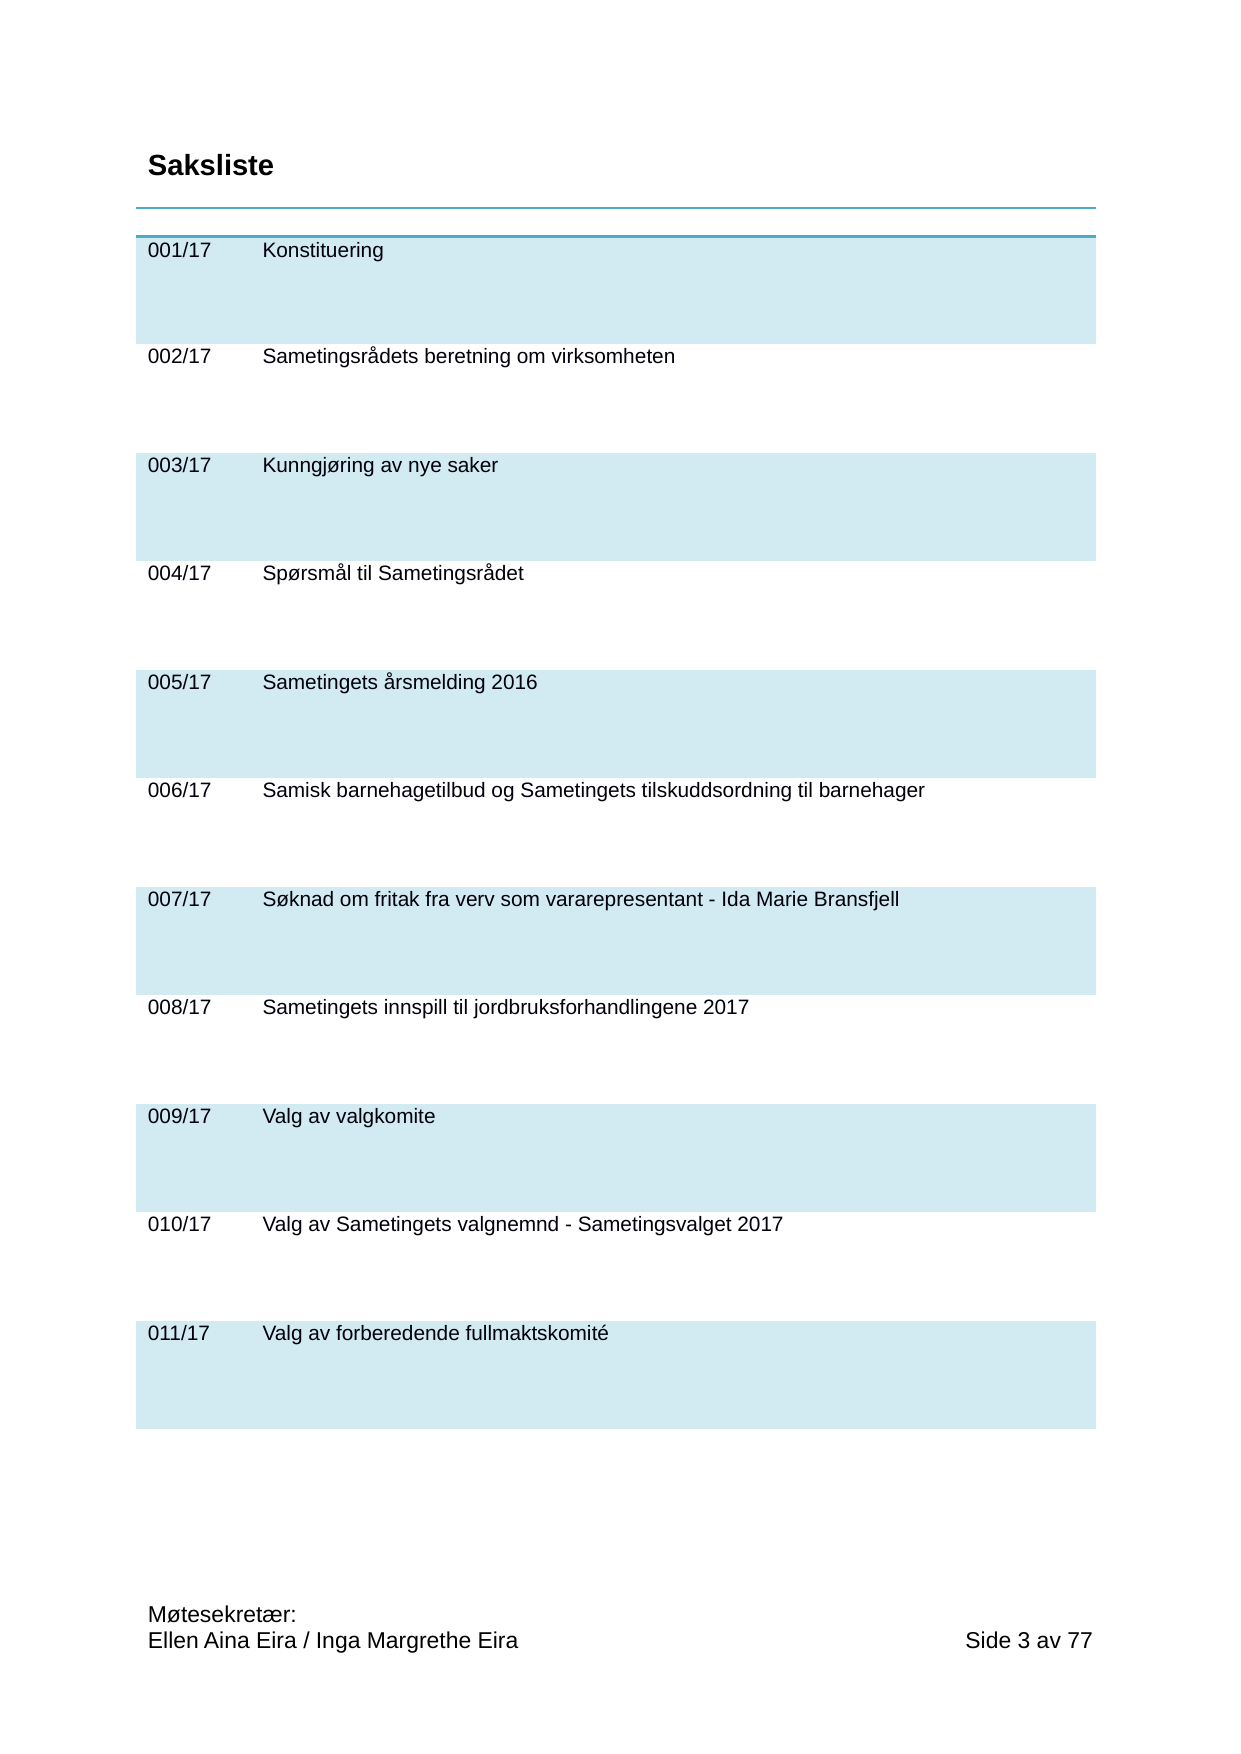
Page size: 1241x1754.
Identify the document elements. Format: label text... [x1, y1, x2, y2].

table_cell 001/17 [136, 238, 251, 344]
table_cell Valg av forberedende fullmaktskomité [251, 1321, 1096, 1429]
table_cell Kunngjøring av nye saker [251, 453, 1096, 561]
table_cell 010/17 [136, 1212, 251, 1321]
text Saksliste [148, 148, 1093, 181]
table_header [136, 209, 251, 235]
table_cell Valg av Sametingets valgnemnd - Sametingsvalget 2017 [251, 1212, 1096, 1321]
table_cell Konstituering [251, 238, 1096, 344]
table_cell Valg av valgkomite [251, 1104, 1096, 1212]
table_cell 004/17 [136, 561, 251, 669]
table_cell 008/17 [136, 995, 251, 1104]
table_cell Sametingsrådets beretning om virksomheten [251, 344, 1096, 452]
table_cell 003/17 [136, 453, 251, 561]
table_cell 011/17 [136, 1321, 251, 1429]
table_cell Søknad om fritak fra verv som vararepresentant - Ida Marie Bransfjell [251, 887, 1096, 995]
table_cell 009/17 [136, 1104, 251, 1212]
table_cell Sametingets årsmelding 2016 [251, 670, 1096, 778]
table_cell Spørsmål til Sametingsrådet [251, 561, 1096, 669]
table_cell 005/17 [136, 670, 251, 778]
table_cell 007/17 [136, 887, 251, 995]
table_cell Sametingets innspill til jordbruksforhandlingene 2017 [251, 995, 1096, 1104]
table_cell 002/17 [136, 344, 251, 452]
table_cell 006/17 [136, 778, 251, 887]
table_header [251, 209, 1096, 235]
table_cell Samisk barnehagetilbud og Sametingets tilskuddsordning til barnehager [251, 778, 1096, 887]
